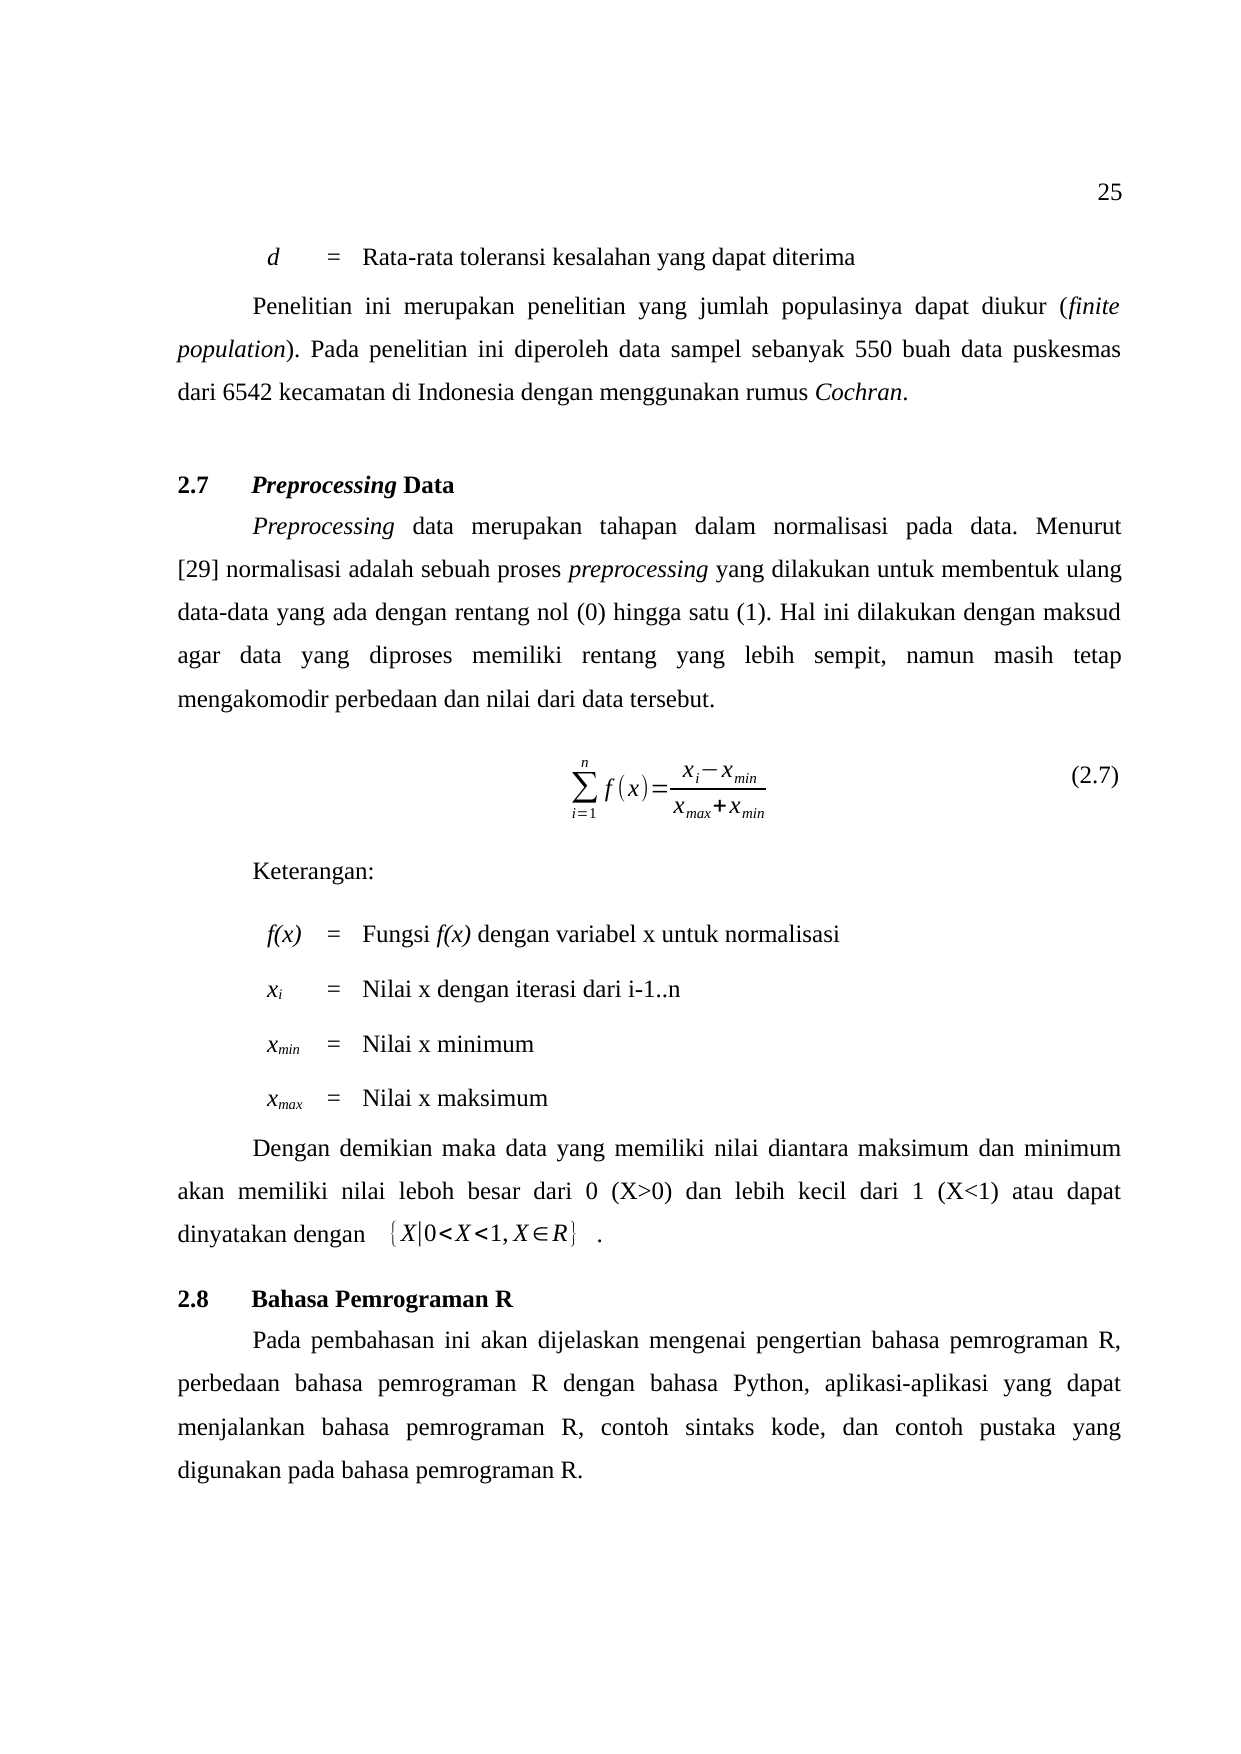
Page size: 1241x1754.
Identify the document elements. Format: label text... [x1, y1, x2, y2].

text Preprocessing data merupakan tahapan dalam normalisasi pada data. Menurut [29]⁠ normalisasi adalah sebuah proses preprocessing yang dilakukan untuk membentuk ulang data-data yang ada dengan rentang nol (0) hingga satu (1). Hal ini dilakukan dengan maksud agar data yang diproses memiliki rentang yang lebih sempit, namun masih tetap mengakomodir perbedaan dan nilai dari data tersebut. [177, 511, 1122, 712]
table_header = [321, 914, 356, 968]
table_header Fungsi f(x) dengan variabel x untuk normalisasi [356, 914, 1001, 968]
table_cell Nilai x minimum [356, 1023, 1001, 1078]
text Pada pembahasan ini akan dijelaskan mengenai pengertian bahasa pemrograman R, perbedaan bahasa pemrograman R dengan bahasa Python, aplikasi-aplikasi yang dapat menjalankan bahasa pemrograman R, contoh sintaks kode, dan contoh pustaka yang digunakan pada bahasa pemrograman R. [177, 1325, 1122, 1483]
table_cell = [321, 236, 356, 291]
text Penelitian ini merupakan penelitian yang jumlah populasinya dapat diukur (finite population). Pada penelitian ini diperoleh data sampel sebanyak 550 buah data puskesmas dari 6542 kecamatan di Indonesia dengan menggunakan rumus Cochran. [177, 291, 1122, 406]
table_cell xi [261, 968, 321, 1023]
table_cell xmax [261, 1078, 321, 1133]
table_cell = [321, 968, 356, 1023]
table_cell Nilai x dengan iterasi dari i-1..n [356, 968, 1001, 1023]
table_header f(x) [261, 914, 321, 968]
text Keterangan: [177, 856, 1122, 884]
table_cell = [321, 1023, 356, 1078]
subtitle Bahasa Pemrograman R [177, 1284, 1122, 1313]
table_cell Rata-rata toleransi kesalahan yang dapat diterima [356, 236, 1001, 291]
text (2.7) [177, 741, 1122, 827]
subtitle Preprocessing Data [177, 470, 1122, 499]
table_cell = [321, 1078, 356, 1133]
text Dengan demikian maka data yang memiliki nilai diantara maksimum dan minimum akan memiliki nilai leboh besar dari 0 (X>0) dan lebih kecil dari 1 (X<1) atau dapat dinyatakan dengan . [177, 1133, 1122, 1249]
table_cell xmin [261, 1023, 321, 1078]
table_cell d [261, 236, 321, 291]
table_cell Nilai x maksimum [356, 1078, 1001, 1133]
text Rumus 2.7. Normalisasi pada Data [564, 754, 774, 827]
